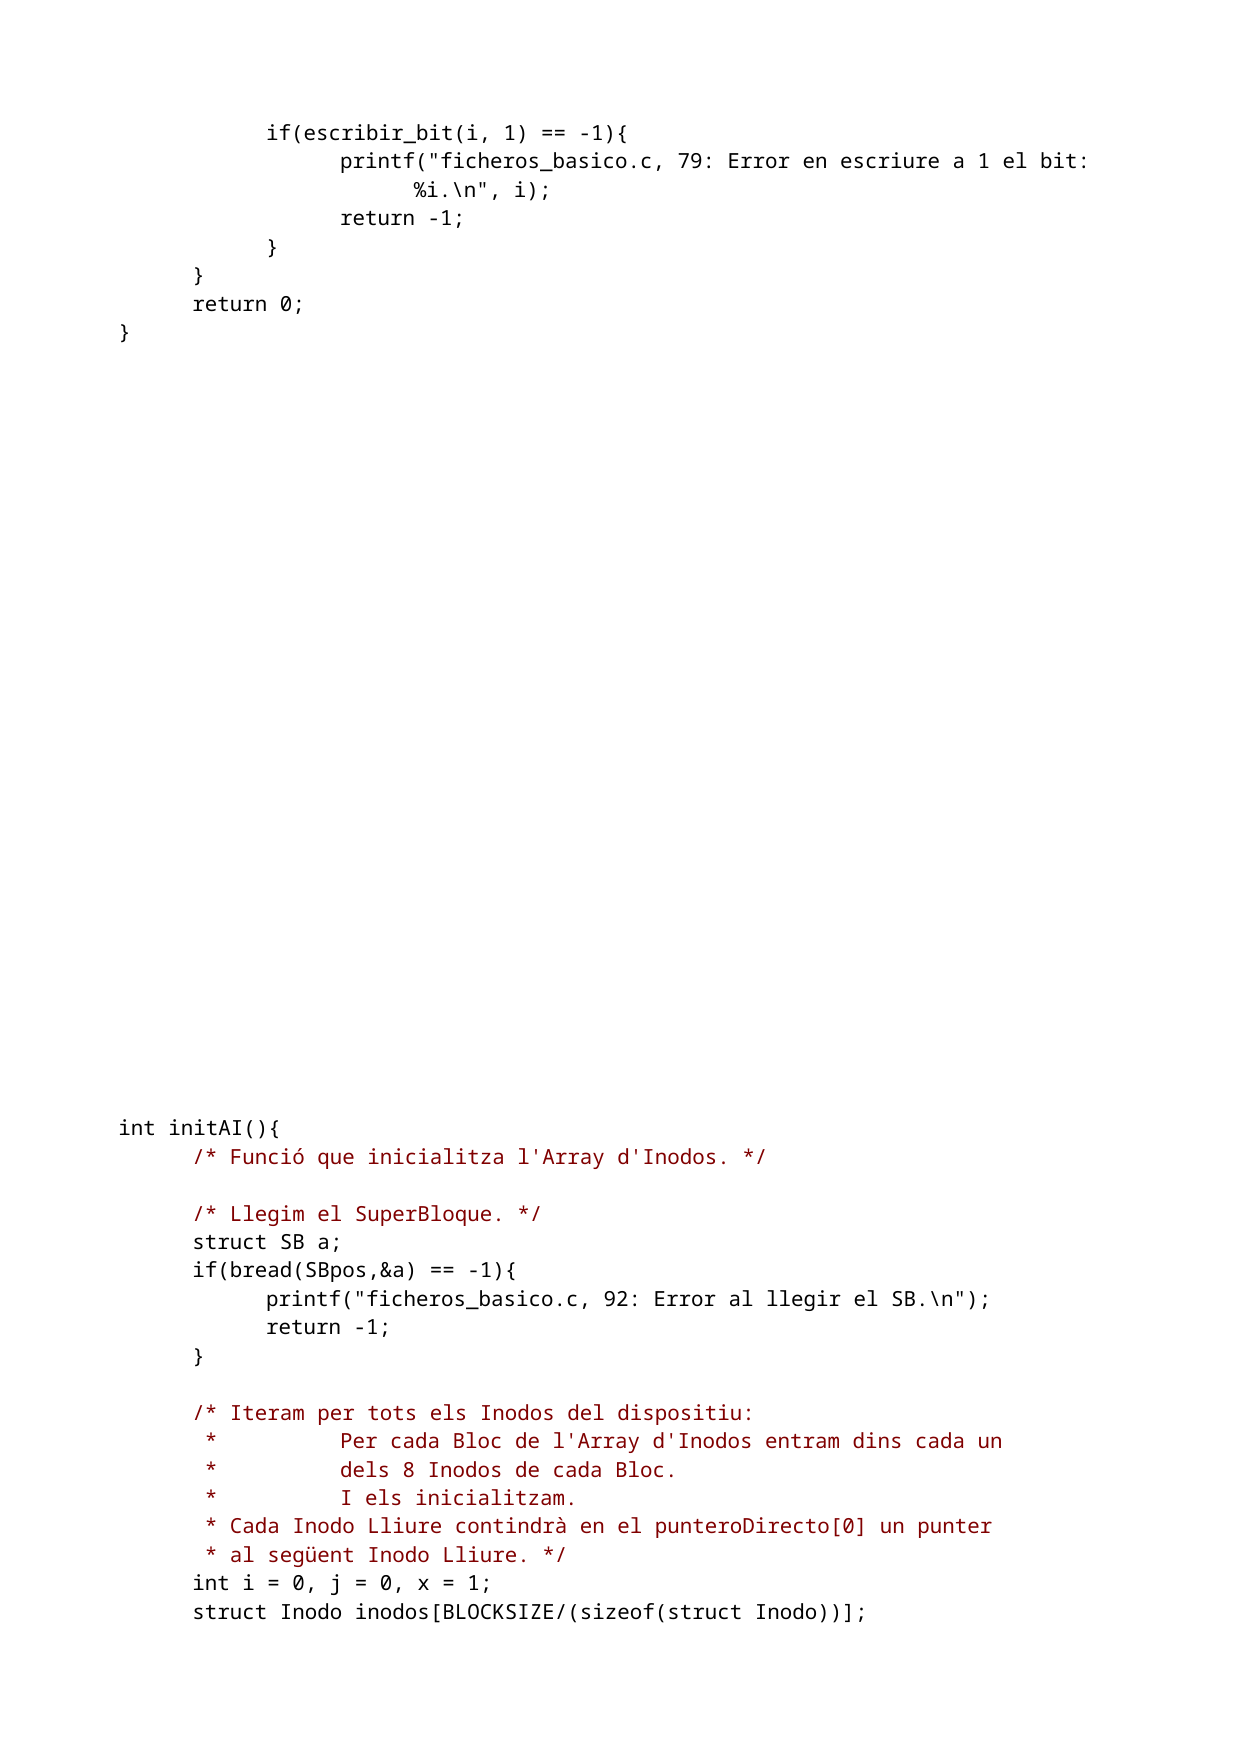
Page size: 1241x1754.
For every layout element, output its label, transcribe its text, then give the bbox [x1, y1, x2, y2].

text return -1; [118, 203, 1122, 232]
text /* Funció que inicialitza l'Array d'Inodos. */ [118, 1142, 1122, 1170]
text struct SB a; [118, 1227, 1122, 1256]
text if(bread(SBpos,&a) == -1){ [118, 1256, 1122, 1284]
text return -1; [118, 1312, 1122, 1341]
text /* Llegim el SuperBloque. */ [118, 1199, 1122, 1227]
text return 0; [118, 289, 1122, 317]
text int initAI(){ [118, 1113, 1122, 1142]
text } [118, 260, 1122, 289]
text struct Inodo inodos[BLOCKSIZE/(sizeof(struct Inodo))]; [118, 1597, 1122, 1625]
text * dels 8 Inodos de cada Bloc. [118, 1455, 1122, 1483]
text } [118, 232, 1122, 260]
text } [118, 317, 1122, 346]
text * I els inicialitzam. [118, 1483, 1122, 1512]
text if(escribir_bit(i, 1) == -1){ [118, 118, 1122, 147]
text int i = 0, j = 0, x = 1; [118, 1568, 1122, 1597]
text * Per cada Bloc de l'Array d'Inodos entram dins cada un [118, 1426, 1122, 1455]
text } [118, 1341, 1122, 1369]
text printf("ficheros_basico.c, 92: Error al llegir el SB.\n"); [118, 1284, 1122, 1312]
text printf("ficheros_basico.c, 79: Error en escriure a 1 el bit: %i.\n", i); [118, 147, 1122, 203]
text /* Iteram per tots els Inodos del dispositiu: [118, 1398, 1122, 1426]
text * Cada Inodo Lliure contindrà en el punteroDirecto[0] un punter [118, 1512, 1122, 1540]
text * al següent Inodo Lliure. */ [118, 1540, 1122, 1568]
